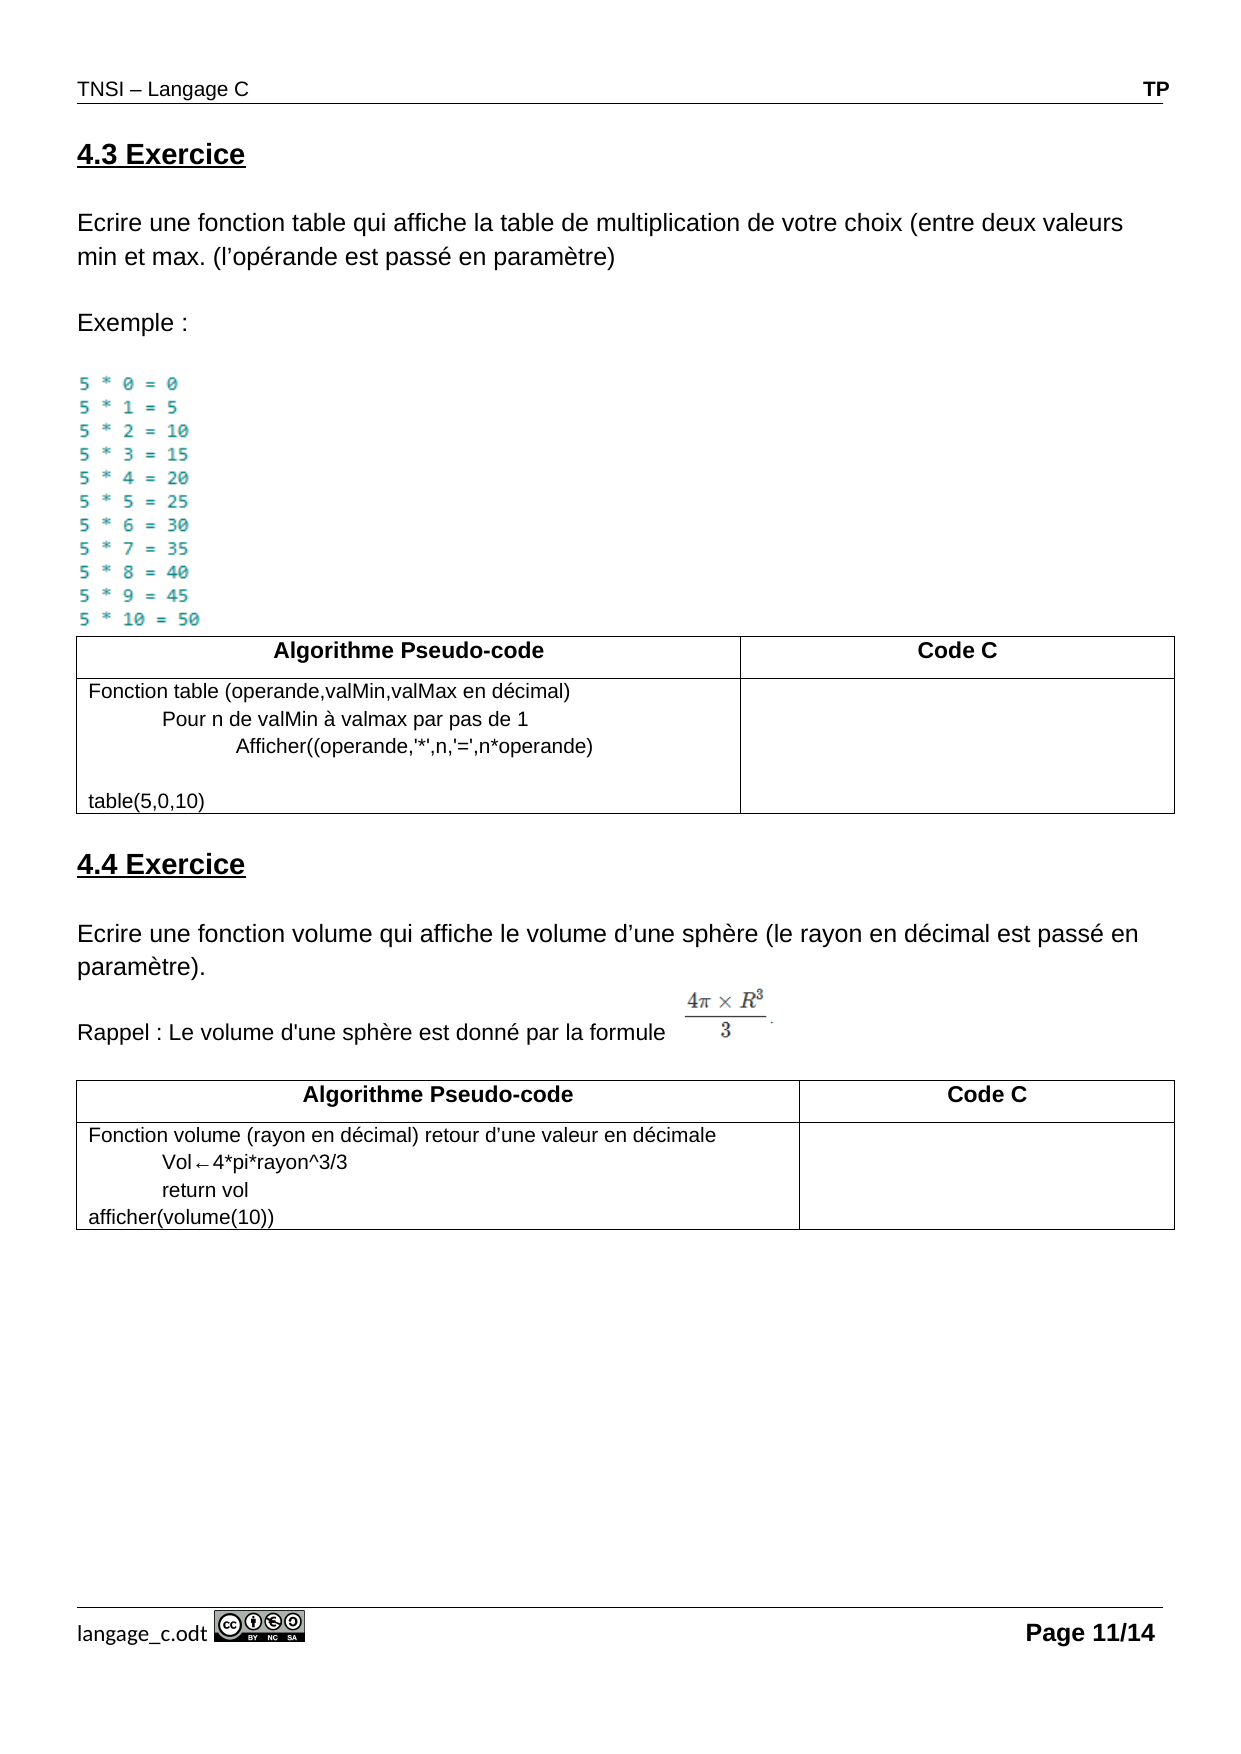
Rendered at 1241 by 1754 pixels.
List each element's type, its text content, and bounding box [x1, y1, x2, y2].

text Ecrire une fonction volume qui affiche le volume d’une sphère (le rayon en décimal est passé en paramètre). [77, 919, 1163, 981]
table_header Algorithme Pseudo-code [77, 1081, 799, 1122]
table_cell Fonction table (operande,valMin,valMax en décimal) Pour n de valMin à valmax par pas de 1 Afficher((operande,'*',n,'=',n*operande) table(5,0,10) [77, 679, 740, 813]
table_cell Fonction volume (rayon en décimal) retour d’une valeur en décimale Vol←4*pi*rayon^3/3 return vol afficher(volume(10)) [77, 1123, 799, 1229]
table_cell [741, 679, 1174, 813]
text 4.3 Exercice [77, 137, 1163, 170]
table_header Code C [741, 637, 1174, 678]
table_header Code C [800, 1081, 1174, 1122]
picture [214, 1610, 305, 1642]
table_cell [800, 1123, 1174, 1229]
picture [678, 985, 778, 1041]
table_header Algorithme Pseudo-code [77, 637, 740, 678]
text Rappel : Le volume d'une sphère est donné par la formule [77, 985, 1163, 1046]
text Ecrire une fonction table qui affiche la table de multiplication de votre choix (entre deux valeurs min et max. (l’opérande est passé en paramètre) [77, 208, 1163, 270]
picture [76, 373, 206, 632]
text 4.4 Exercice [77, 847, 1163, 881]
text Exemple : [77, 307, 1163, 336]
